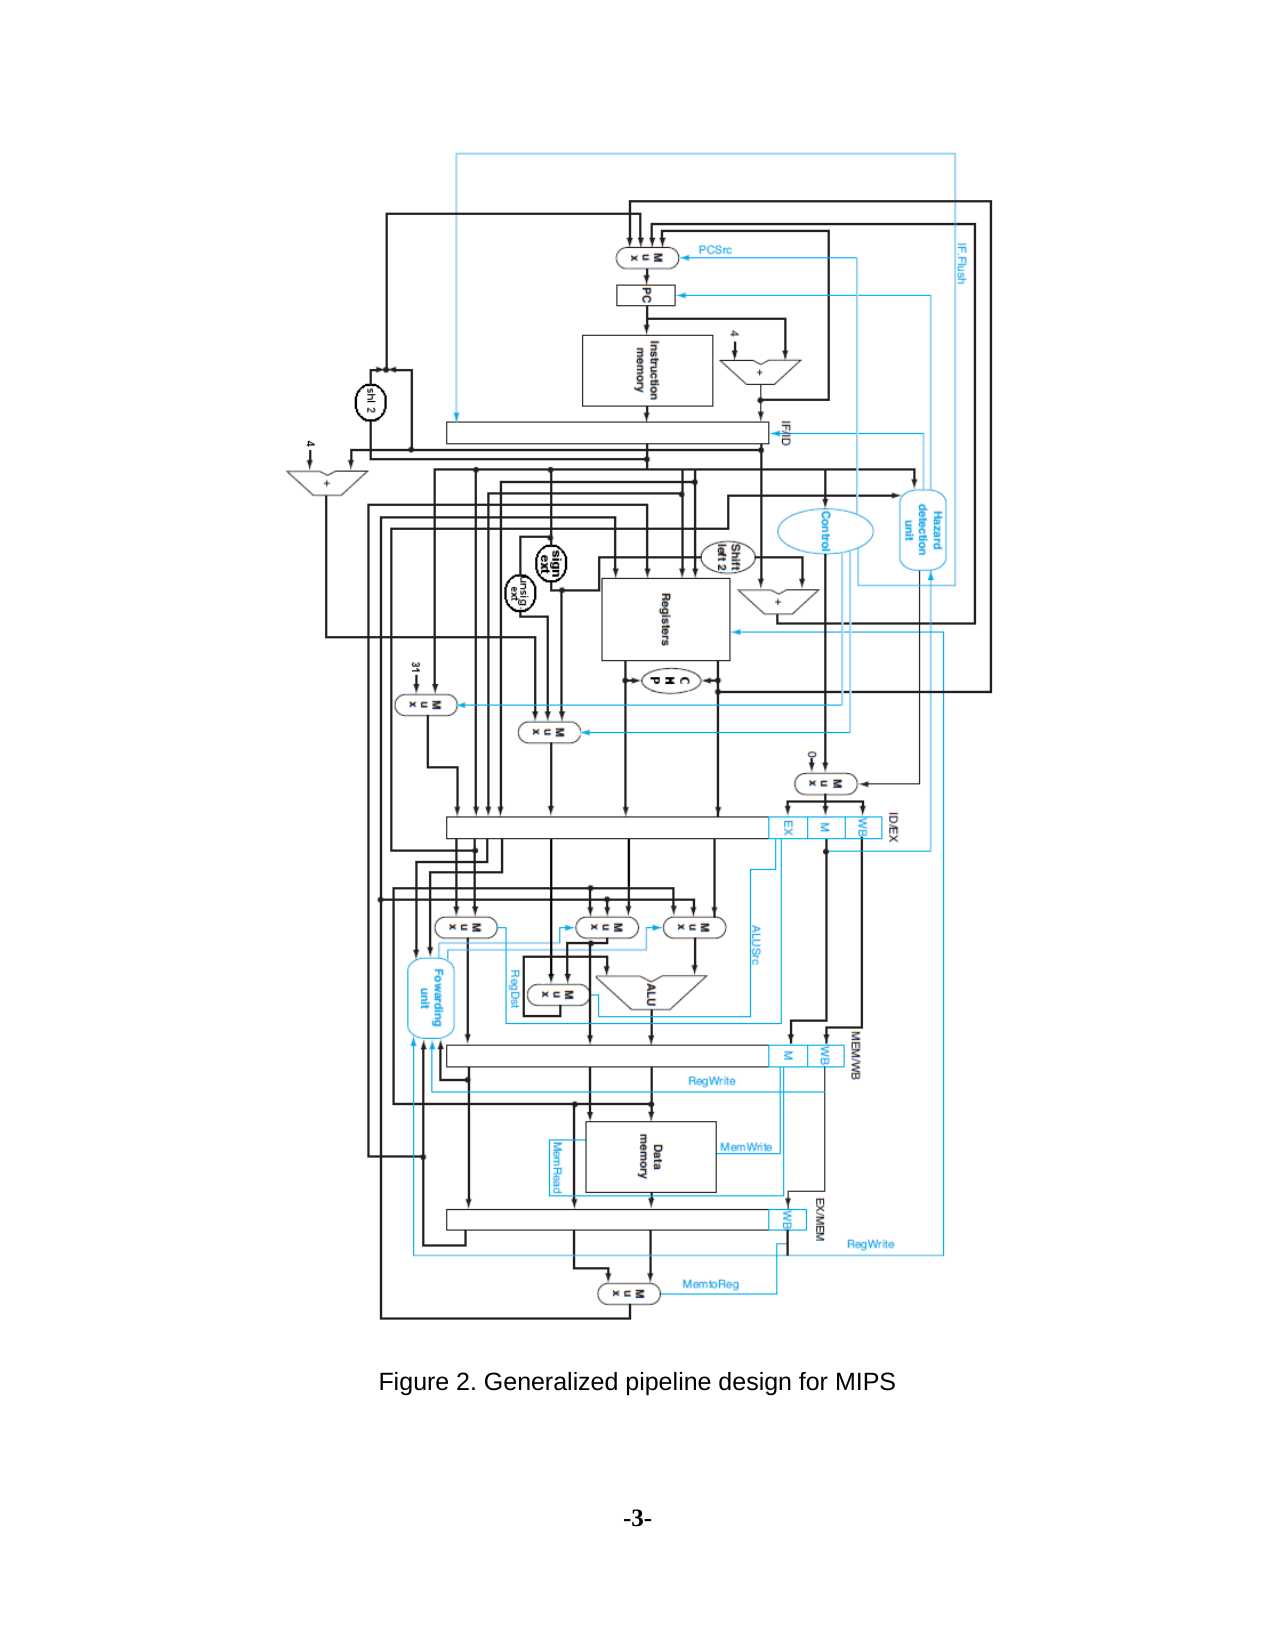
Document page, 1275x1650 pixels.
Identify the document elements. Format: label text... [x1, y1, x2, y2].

picture [276, 118, 999, 1338]
text Figure 2. Generalized pipeline design for MIPS [118, 1367, 1157, 1396]
